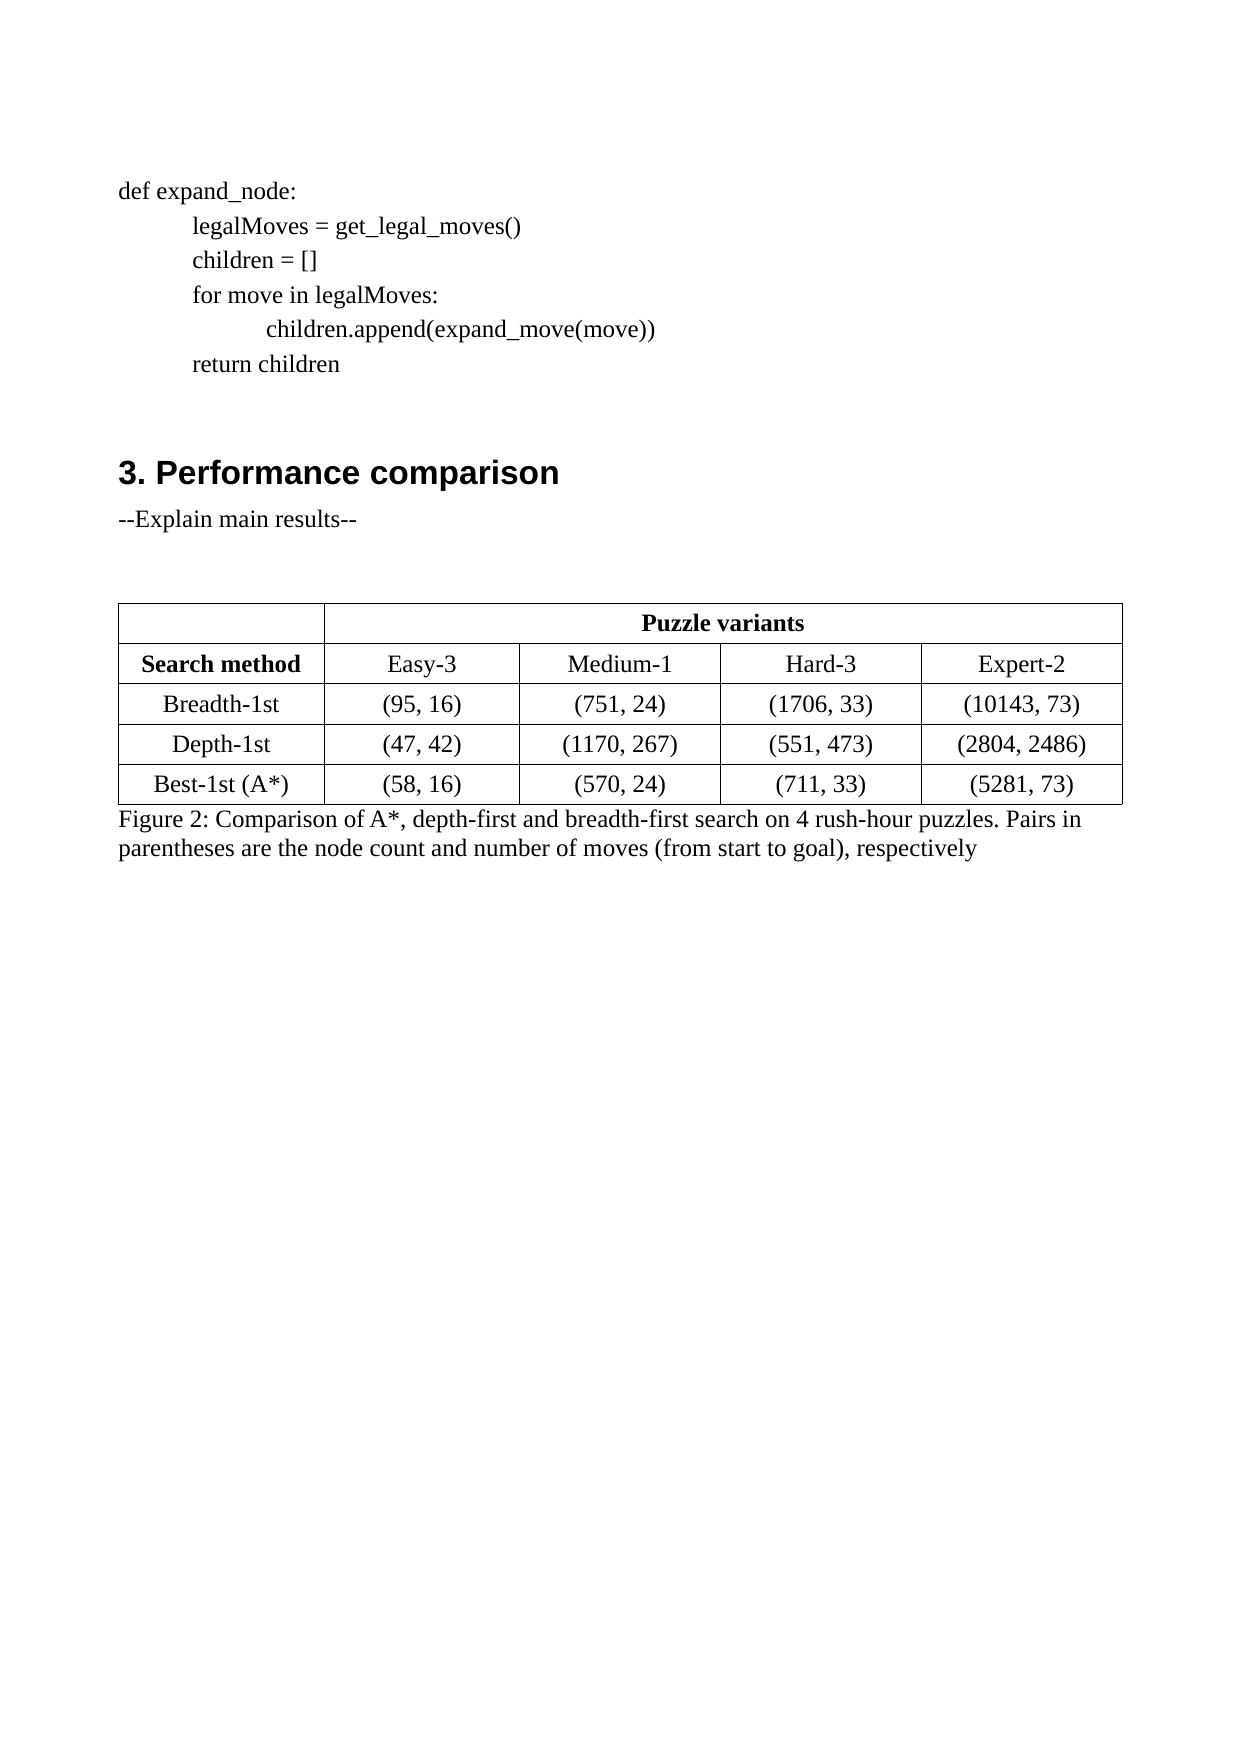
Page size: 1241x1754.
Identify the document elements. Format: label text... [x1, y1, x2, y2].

subtitle 3. Performance comparison [118, 453, 1122, 492]
table_header Easy-3 [325, 644, 519, 683]
table_header Search method [119, 644, 324, 683]
table_cell Depth-1st [119, 725, 324, 764]
table_header Puzzle variants [325, 604, 1122, 643]
table_cell (2804, 2486) [922, 725, 1122, 764]
table_cell (10143, 73) [922, 684, 1122, 723]
text --Explain main results-- [118, 504, 1122, 533]
table_cell (47, 42) [325, 725, 519, 764]
table_cell (58, 16) [325, 765, 519, 804]
table_cell (751, 24) [520, 684, 720, 723]
table_cell (551, 473) [721, 725, 921, 764]
table_header Expert-2 [922, 644, 1122, 683]
table_cell (570, 24) [520, 765, 720, 804]
table_header [119, 604, 324, 643]
text Figure 2: Comparison of A*, depth-first and breadth-first search on 4 rush-hour puzzles. Pairs in parentheses are the node count and number of moves (from start to goal), respectively [118, 805, 1122, 862]
table_header Medium-1 [520, 644, 720, 683]
text def expand_node: legalMoves = get_legal_moves() children = [] for move in legalMoves: children.append(expand_move(move)) return children [118, 176, 1122, 412]
table_cell (5281, 73) [922, 765, 1122, 804]
table_cell Breadth-1st [119, 684, 324, 723]
table_cell (1170, 267) [520, 725, 720, 764]
table_cell (1706, 33) [721, 684, 921, 723]
table_cell Best-1st (A*) [119, 765, 324, 804]
table_cell (711, 33) [721, 765, 921, 804]
table_header Hard-3 [721, 644, 921, 683]
table_cell (95, 16) [325, 684, 519, 723]
